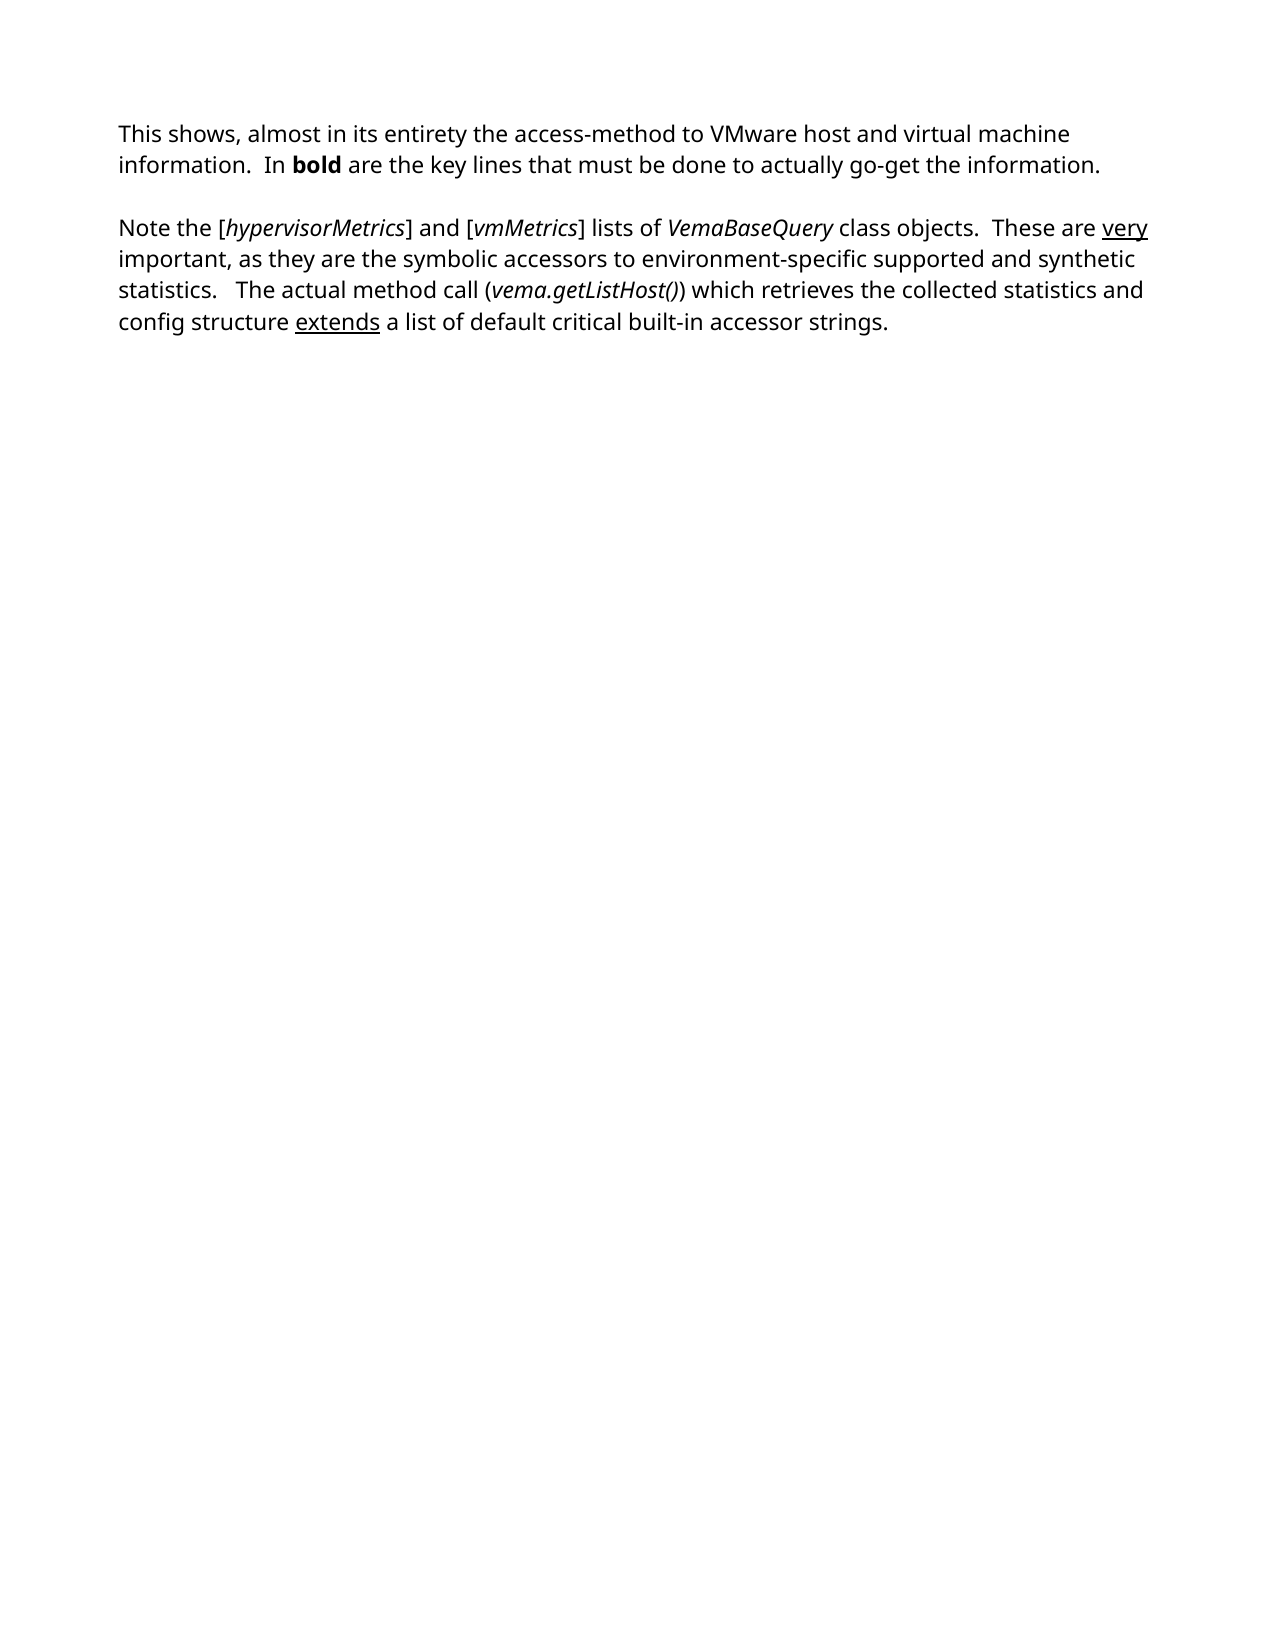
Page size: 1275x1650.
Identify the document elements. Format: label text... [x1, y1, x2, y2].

text Note the [hypervisorMetrics] and [vmMetrics] lists of VemaBaseQuery class objects. These are very important, as they are the symbolic accessors to environment-specific supported and synthetic statistics. The actual method call (vema.getListHost()) which retrieves the collected statistics and config structure extends a list of default critical built-in accessor strings. [118, 212, 1157, 337]
text This shows, almost in its entirety the access-method to VMware host and virtual machine information. In bold are the key lines that must be done to actually go-get the information. [118, 118, 1157, 181]
